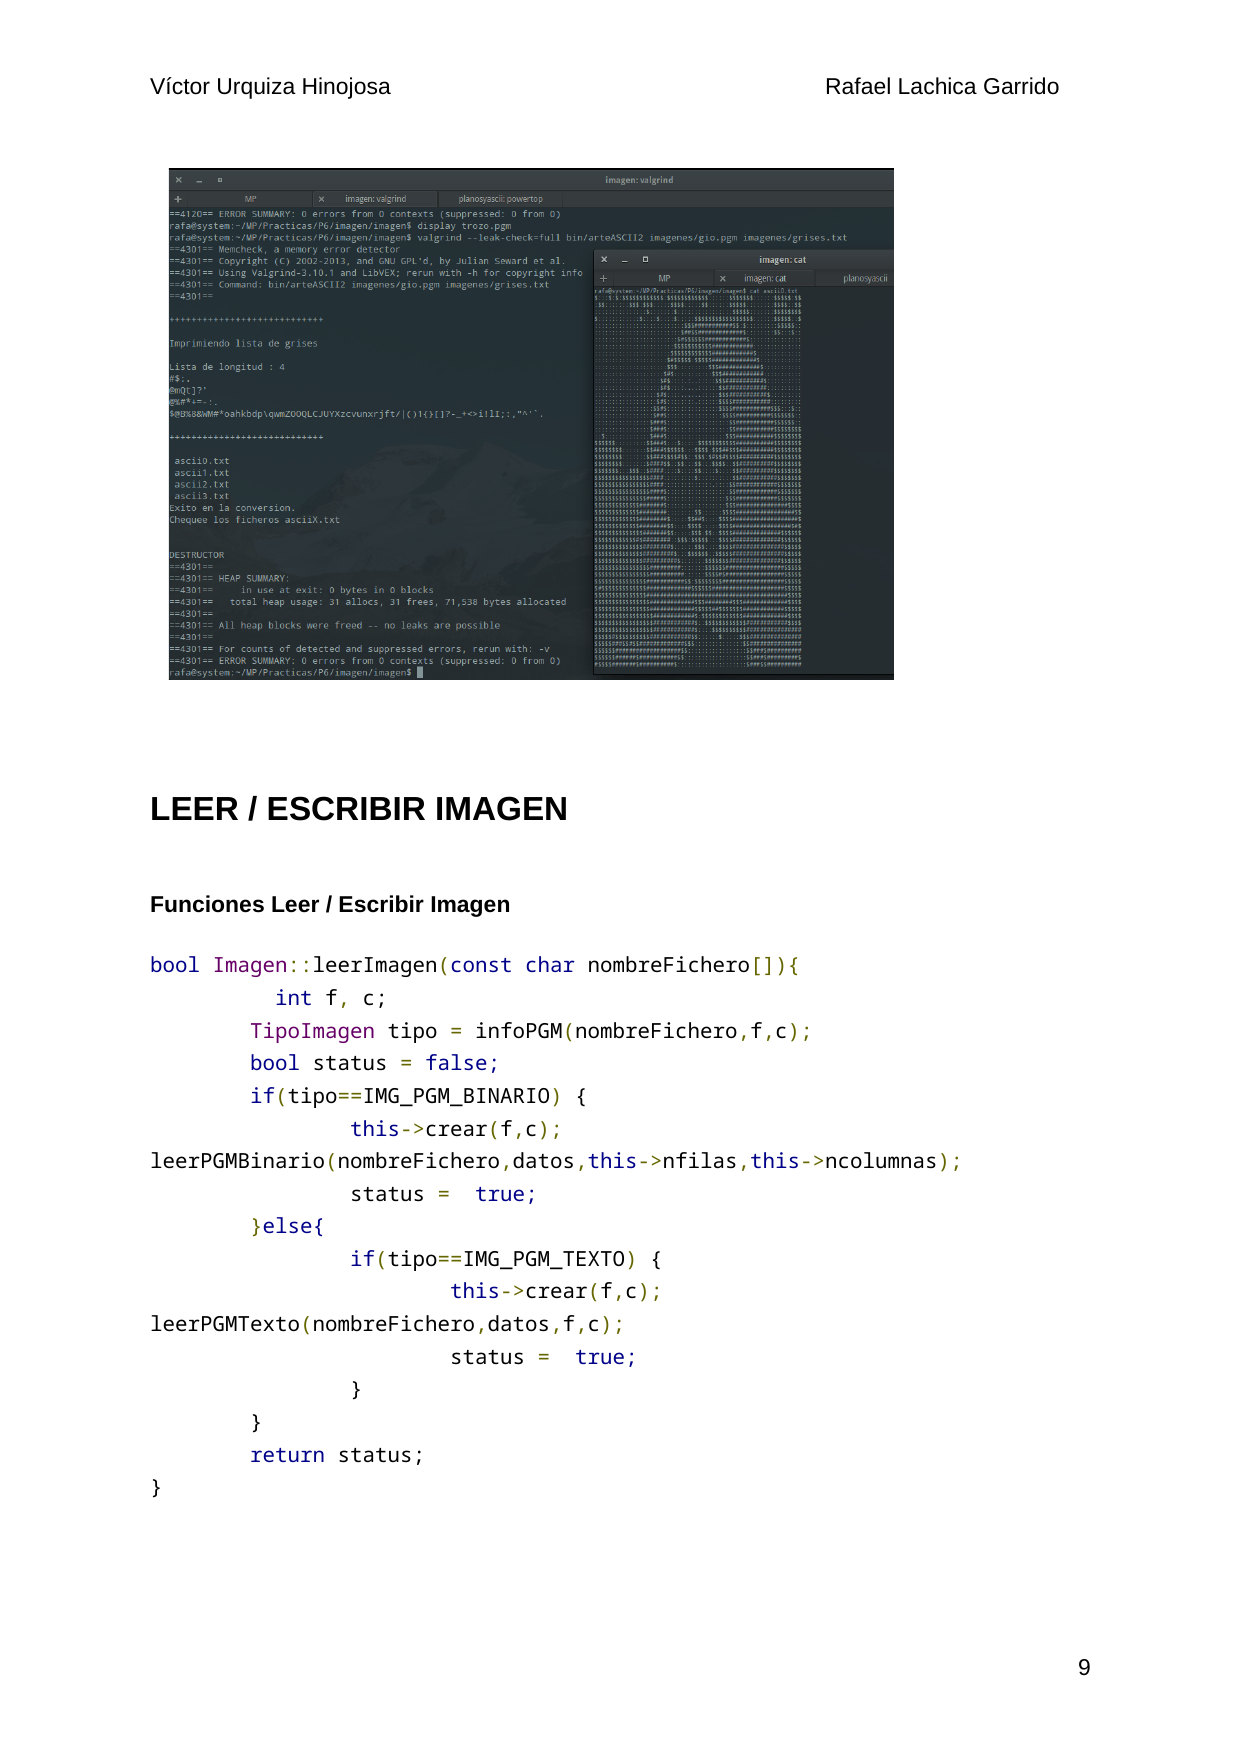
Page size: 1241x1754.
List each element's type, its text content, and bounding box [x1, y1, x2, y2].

text } [150, 1374, 1091, 1403]
text Funciones Leer / Escribir Imagen [150, 892, 1091, 917]
text return status; [150, 1440, 1091, 1468]
text bool status = false; [150, 1048, 1091, 1077]
text if(tipo==IMG_PGM_TEXTO) { [150, 1244, 1091, 1272]
text status = true; [150, 1342, 1091, 1370]
text if(tipo==IMG_PGM_BINARIO) { [150, 1081, 1091, 1109]
text status = true; [150, 1179, 1091, 1207]
text TipoImagen tipo = infoPGM(nombreFichero,f,c); [150, 1016, 1091, 1044]
text this->crear(f,c); leerPGMBinario(nombreFichero,datos,this->nfilas,this->ncolumnas); [150, 1114, 1091, 1175]
text } [150, 1407, 1091, 1436]
text } [150, 1472, 1091, 1501]
text bool Imagen::leerImagen(const char nombreFichero[]){ [150, 951, 1091, 979]
text }else{ [150, 1211, 1091, 1240]
text int f, c; [150, 983, 1091, 1012]
subtitle LEER / ESCRIBIR IMAGEN [150, 790, 1091, 828]
text this->crear(f,c); leerPGMTexto(nombreFichero,datos,f,c); [150, 1277, 1091, 1338]
picture [168, 168, 894, 680]
